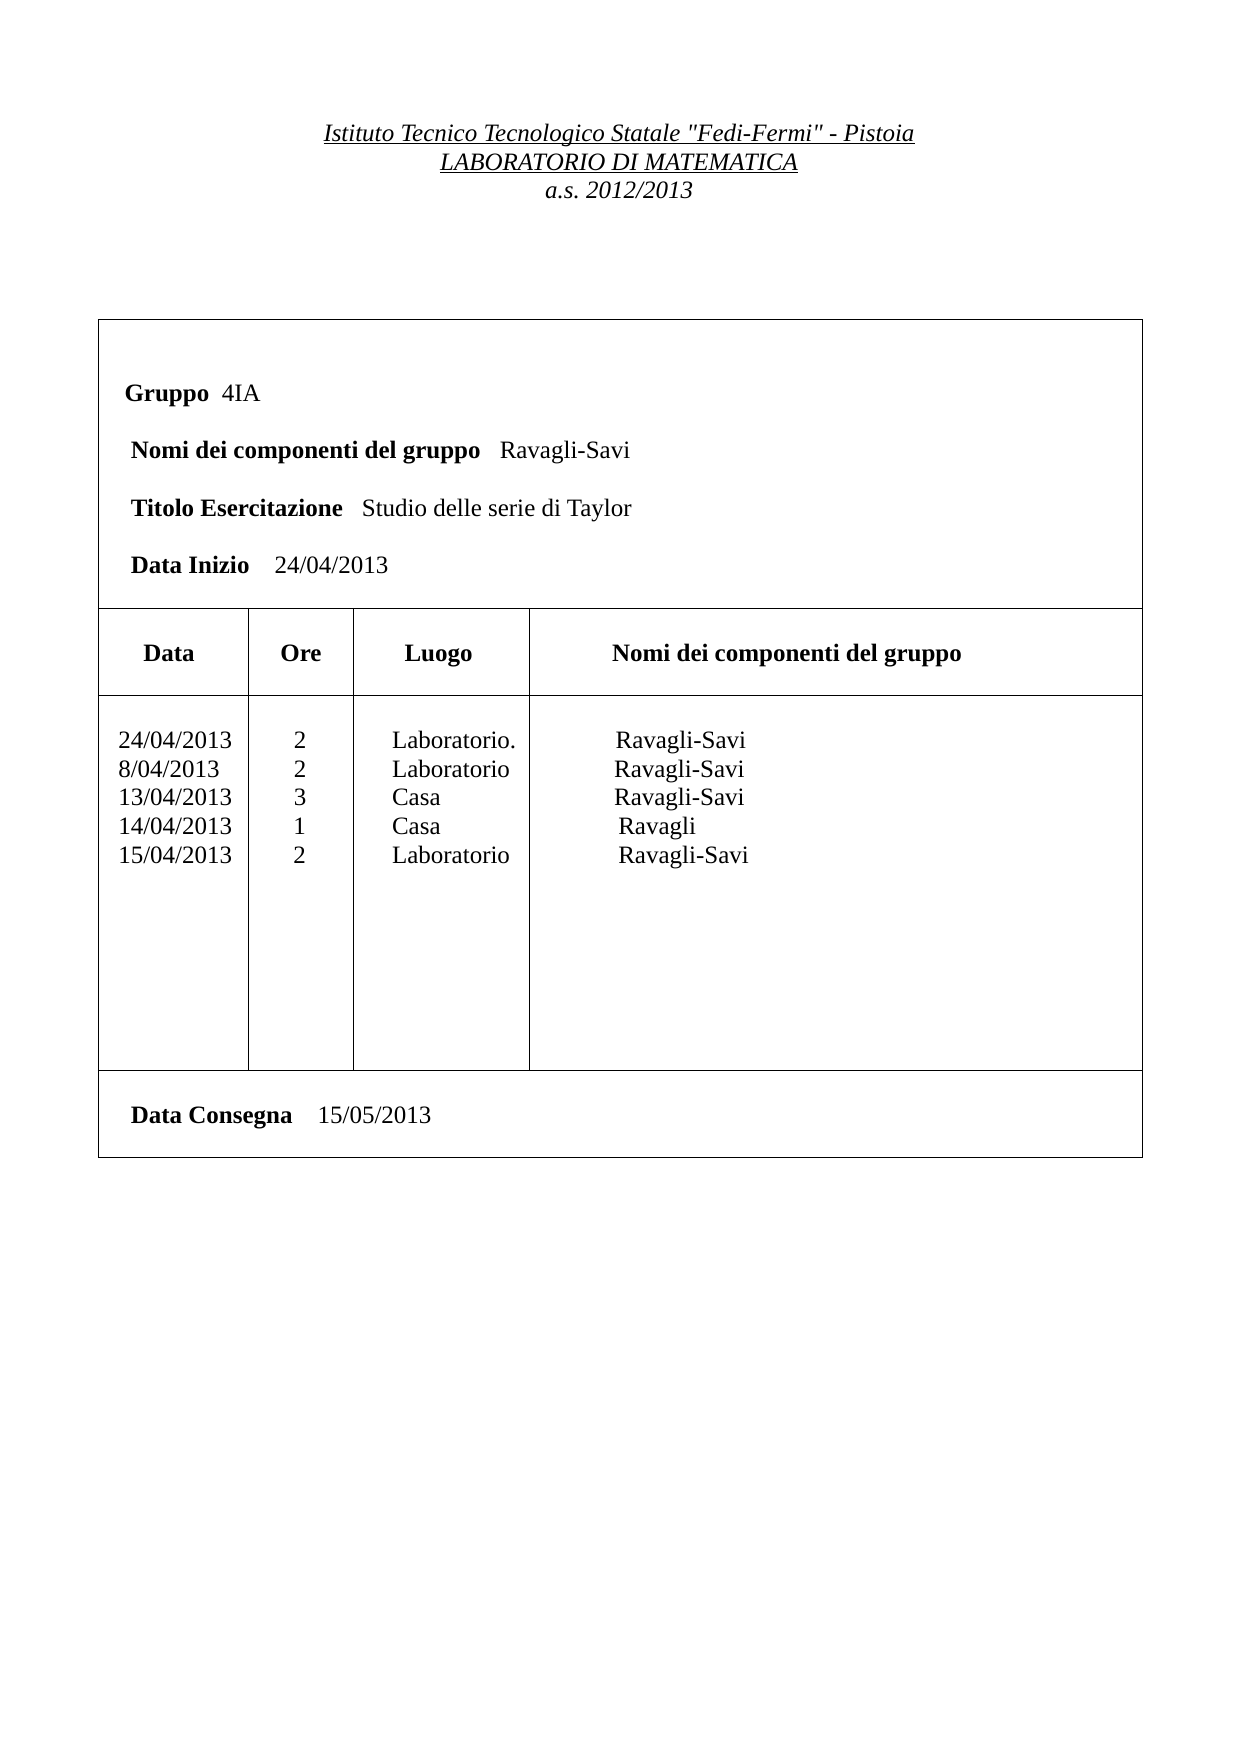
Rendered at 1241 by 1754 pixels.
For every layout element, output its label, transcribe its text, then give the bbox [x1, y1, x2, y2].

text Istituto Tecnico Tecnologico Statale "Fedi-Fermi" - Pistoia [118, 118, 1122, 147]
table_cell Data Consegna 15/05/2013 [99, 1071, 1142, 1157]
table_cell 24/04/2013 8/04/2013 13/04/2013 14/04/2013 15/04/2013 [99, 696, 248, 1070]
table_cell Nomi dei componenti del gruppo [530, 609, 1142, 695]
table_cell Data [99, 609, 248, 695]
table_cell Luogo [354, 609, 529, 695]
table_cell Ravagli-Savi Ravagli-Savi Ravagli-Savi Ravagli Ravagli-Savi [530, 696, 1142, 1070]
table_cell 2 2 3 1 2 [249, 696, 353, 1070]
table_cell Laboratorio. Laboratorio Casa Casa Laboratorio [354, 696, 529, 1070]
text a.s. 2012/2013 [118, 176, 1122, 204]
text LABORATORIO DI MATEMATICA [118, 147, 1122, 176]
table_header Gruppo 4IA Nomi dei componenti del gruppo Ravagli-Savi Titolo Esercitazione Studio delle serie di Taylor Data Inizio 24/04/2013 [99, 320, 1142, 608]
table_cell Ore [249, 609, 353, 695]
